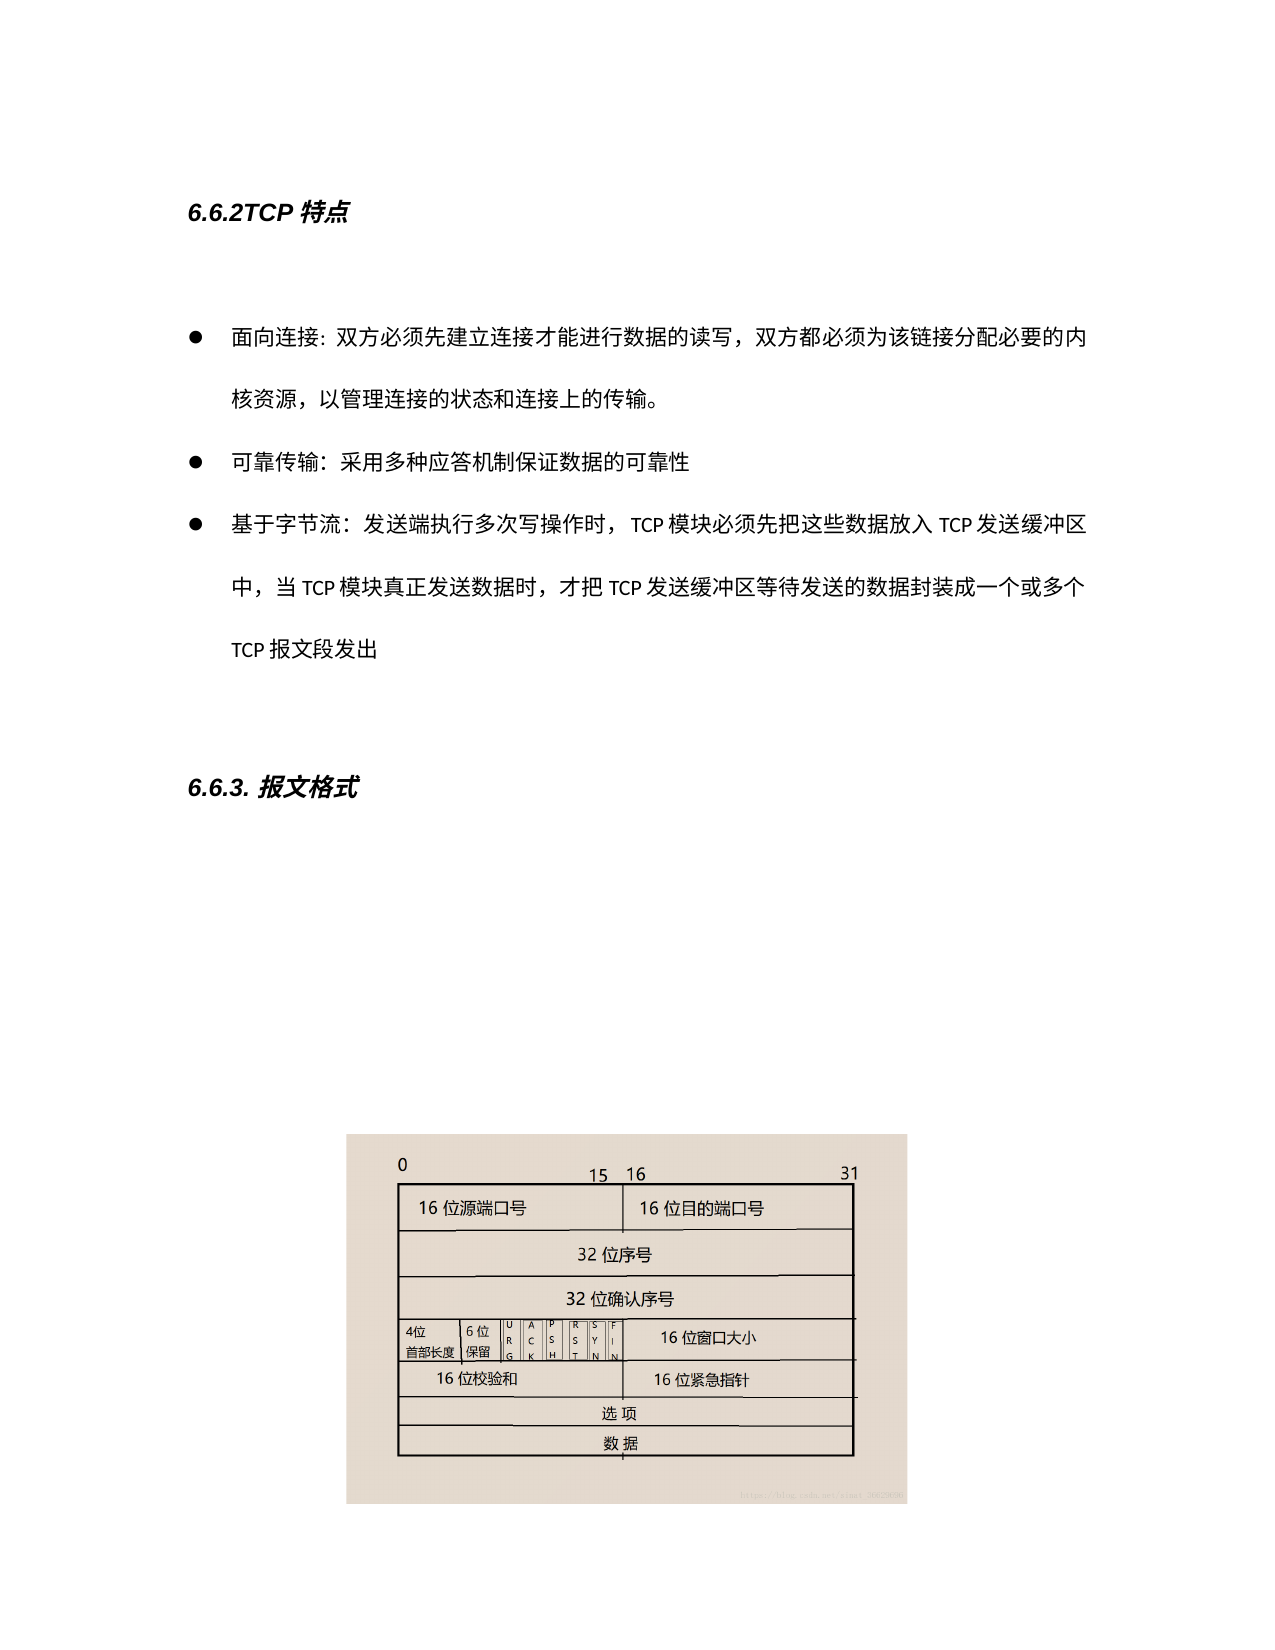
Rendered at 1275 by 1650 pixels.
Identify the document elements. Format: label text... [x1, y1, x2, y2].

subtitle 6.6.3. 报文格式 [187, 744, 1087, 806]
subtitle 6.6.2TCP特点 [187, 169, 1087, 231]
list 可靠传输：采用多种应答机制保证数据的可靠性 [187, 419, 1087, 481]
list 基于字节流：发送端执行多次写操作时，TCP模块必须先把这些数据放入TCP发送缓冲区中，当TCP模块真正发送数据时，才把TCP发送缓冲区等待发送的数据封装成一个或多个TCP报文段发出 [187, 481, 1087, 669]
list 面向连接: 双方必须先建立连接才能进行数据的读写，双方都必须为该链接分配必要的内核资源，以管理连接的状态和连接上的传输。 [187, 294, 1087, 419]
